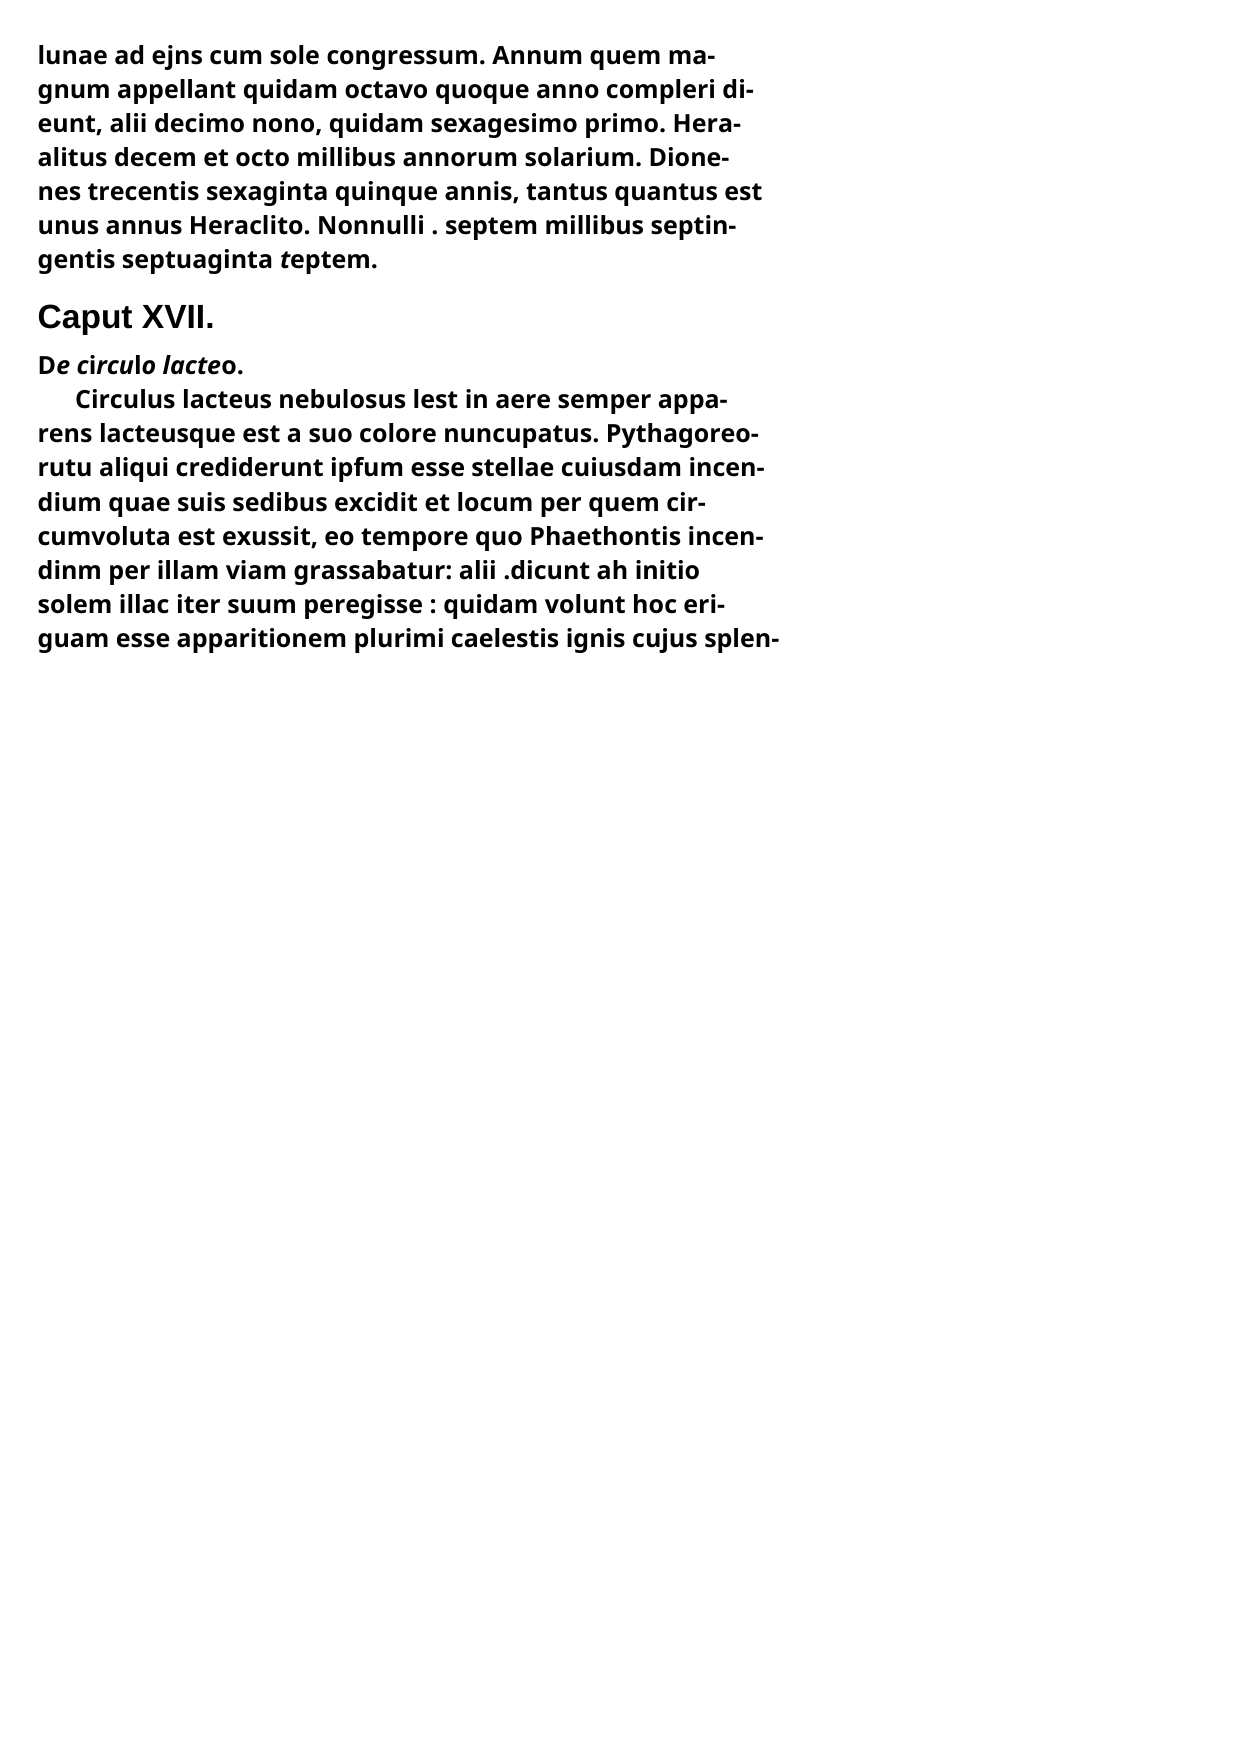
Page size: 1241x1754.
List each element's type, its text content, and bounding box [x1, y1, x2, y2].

text Circulus lacteus nebulosus lest in aere semper appa- rens lacteusque est a suo colore nuncupatus. Pythagoreo- rutu aliqui crediderunt ipfum esse stellae cuiusdam incen- dium quae suis sedibus excidit et locum per quem cir- cumvoluta est exussit, eo tempore quo Phaethontis incen- dinm per illam viam grassabatur: alii .dicunt ah initio solem illac iter suum peregisse : quidam volunt hoc eri- guam esse apparitionem plurimi caelestis ignis cujus splen- [37, 382, 1203, 654]
text De circulo lacteo. [37, 348, 1203, 382]
text lunae ad ejns cum sole congressum. Annum quem ma- gnum appellant quidam octavo quoque anno compleri di- eunt, alii decimo nono, quidam sexagesimo primo. Hera- alitus decem et octo millibus annorum solarium. Dione- nes trecentis sexaginta quinque annis, tantus quantus est unus annus Heraclito. Nonnulli . septem millibus septin- gentis septuaginta teptem. [37, 37, 1203, 276]
subtitle Caput XVII. [37, 297, 1203, 335]
